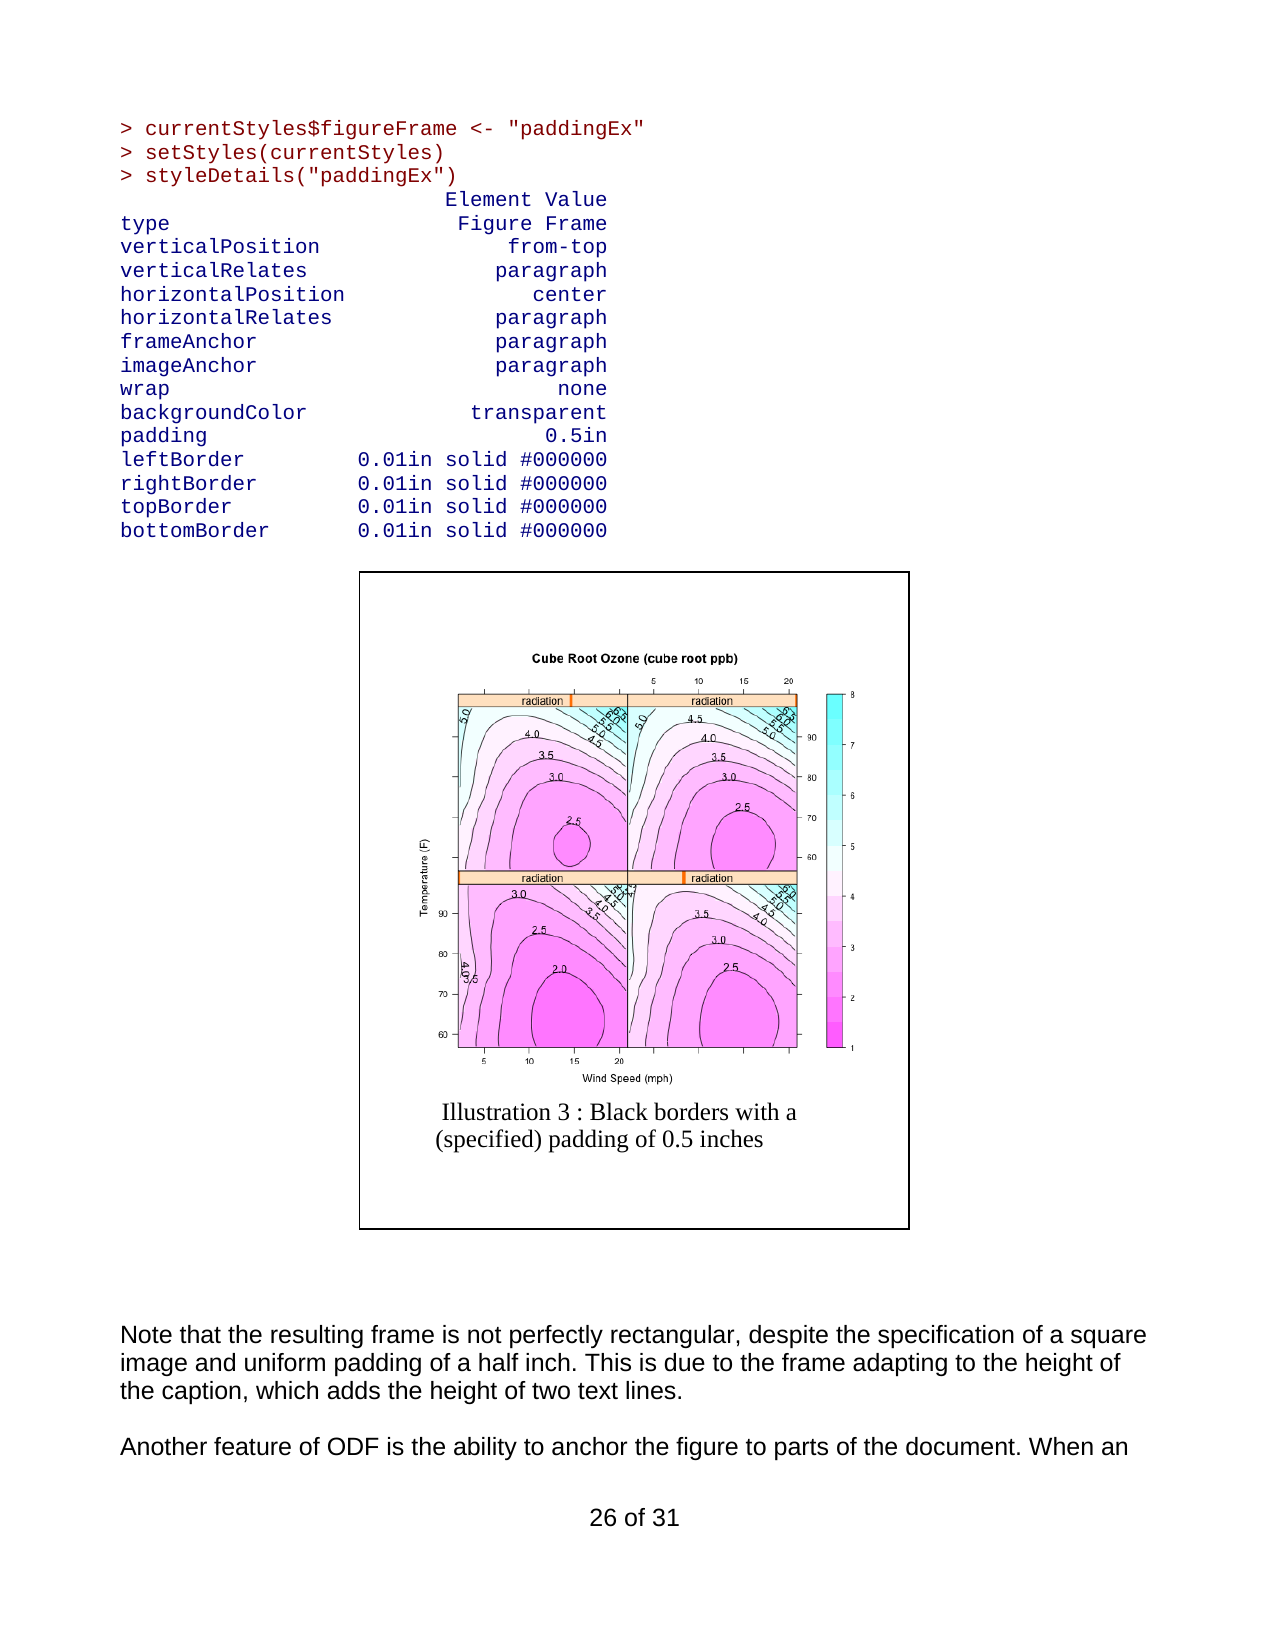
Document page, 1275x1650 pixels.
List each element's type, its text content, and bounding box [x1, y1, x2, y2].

text Element Value [120, 189, 1149, 213]
text verticalRelates paragraph [120, 260, 1149, 284]
text topBorder 0.01in solid #000000 [120, 496, 1149, 520]
text padding 0.5in [120, 426, 1149, 449]
text imageAnchor paragraph [120, 354, 1149, 378]
text wrap none [120, 378, 1149, 402]
text horizontalPosition center [120, 284, 1149, 307]
text > setStyles(currentStyles) [120, 142, 1149, 165]
picture [409, 647, 860, 1098]
text bottomBorder 0.01in solid #000000 [120, 520, 1149, 544]
text Note that the resulting frame is not perfectly rectangular, despite the specification of a square image and uniform padding of a half inch. This is due to the frame adapting to the height of the caption, which adds the height of two text lines. [120, 1321, 1149, 1404]
text horizontalRelates paragraph [120, 307, 1149, 331]
text > styleDetails("paddingEx") [120, 165, 1149, 189]
text frameAnchor paragraph [120, 331, 1149, 354]
text verticalPosition from-top [120, 236, 1149, 260]
text > currentStyles$figureFrame <- "paddingEx" [120, 118, 1149, 142]
text backgroundColor transparent [120, 402, 1149, 426]
text leftBorder 0.01in solid #000000 [120, 449, 1149, 473]
text Illustration 3 : Black borders with a (specified) padding of 0.5 inches [435, 1098, 833, 1153]
text rightBorder 0.01in solid #000000 [120, 473, 1149, 496]
text type Figure Frame [120, 213, 1149, 236]
text Another feature of ODF is the ability to anchor the figure to parts of the document. When an [120, 1432, 1149, 1460]
